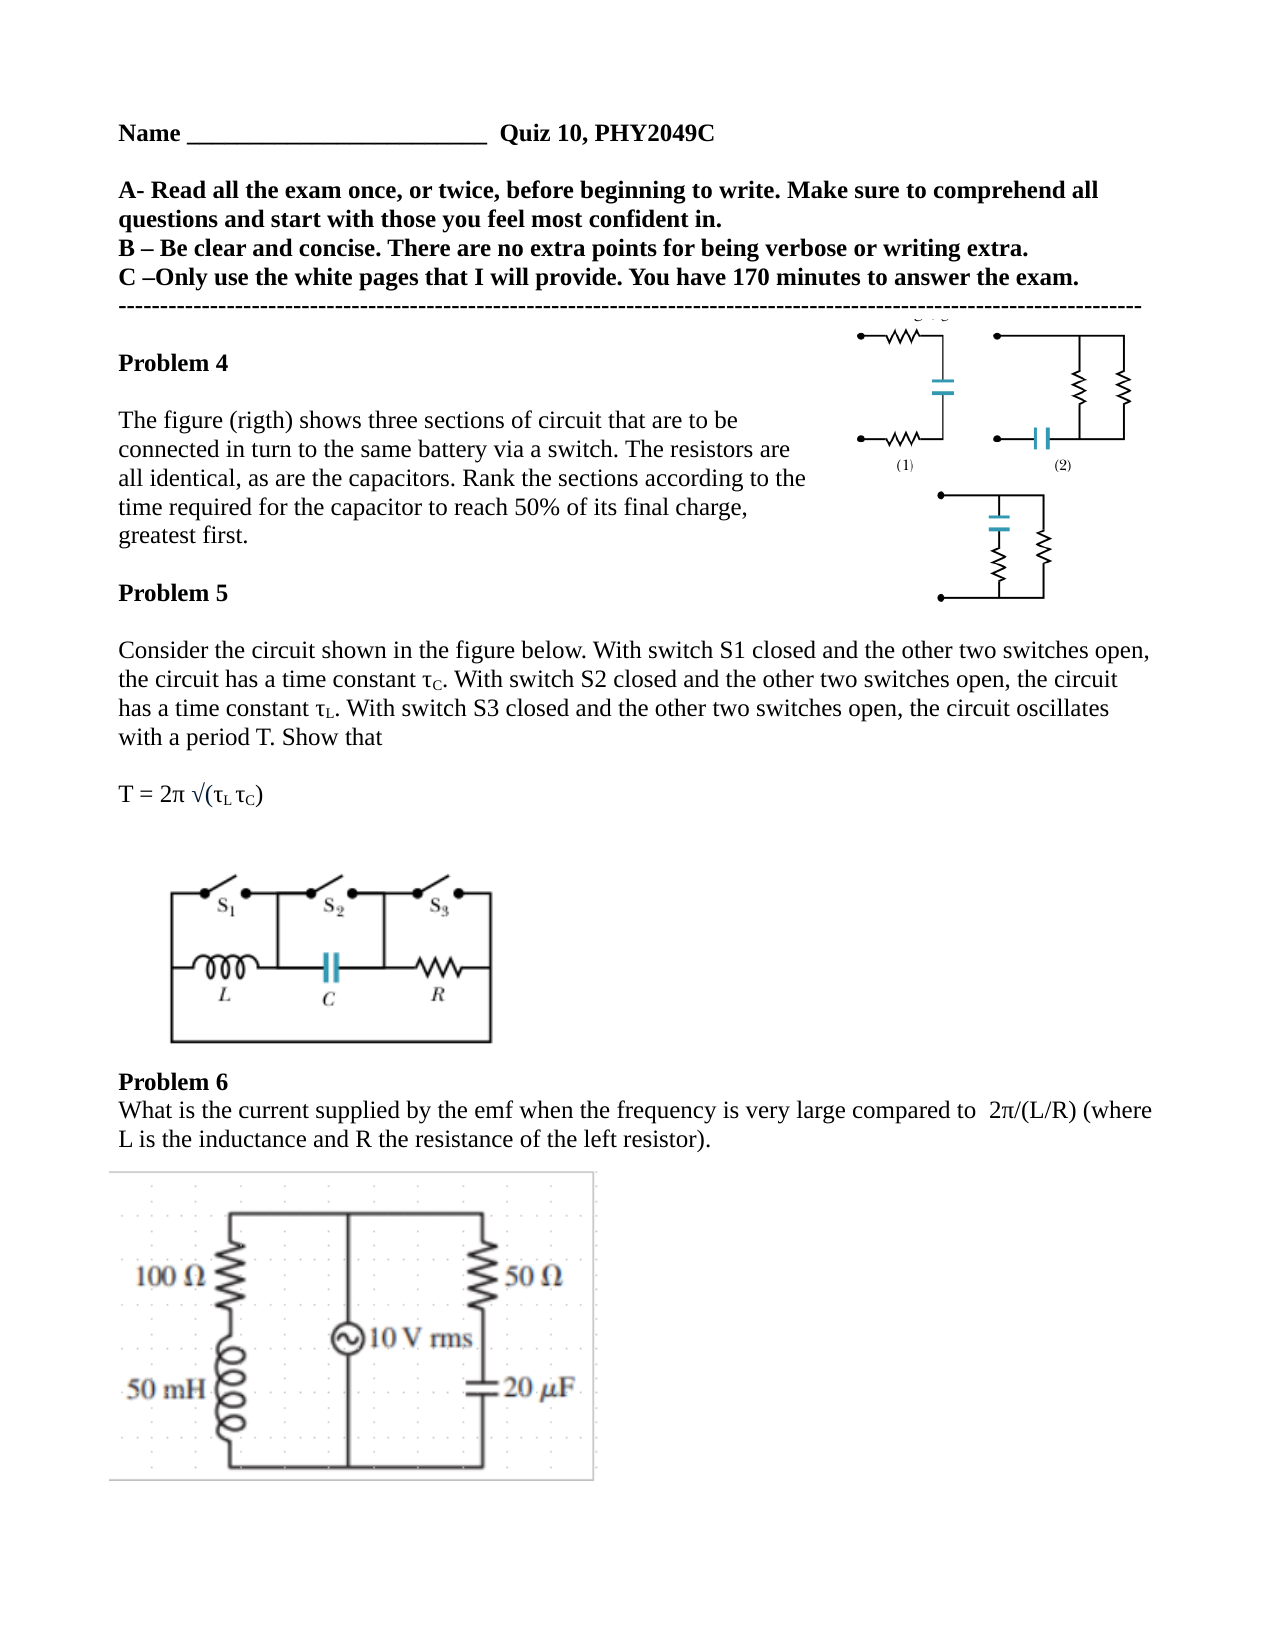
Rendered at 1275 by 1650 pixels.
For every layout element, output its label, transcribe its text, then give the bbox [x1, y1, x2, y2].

text B – Be clear and concise. There are no extra points for being verbose or writing extra. [118, 233, 1157, 262]
picture [109, 1170, 599, 1481]
text T = 2π √(τL τC) [118, 779, 1157, 808]
picture [88, 865, 582, 1056]
text Consider the circuit shown in the figure below. With switch S1 closed and the other two switches open, the circuit has a time constant τC. With switch S2 closed and the other two switches open, the circuit has a time constant τL. With switch S3 closed and the other two switches open, the circuit oscillates with a period T. Show that [118, 636, 1157, 751]
text Problem 6 [118, 1067, 1157, 1096]
text A- Read all the exam once, or twice, before beginning to write. Make sure to comprehend all questions and start with those you feel most confident in. [118, 176, 1157, 233]
text C –Only use the white pages that I will provide. You have 170 minutes to answer the exam. [118, 262, 1157, 291]
picture [817, 319, 1162, 609]
text The figure (rigth) shows three sections of circuit that are to be connected in turn to the same battery via a switch. The resistors are all identical, as are the capacitors. Rank the sections according to the time required for the capacitor to reach 50% of its final charge, greatest first. [118, 406, 817, 549]
text Problem 5 [118, 578, 817, 607]
text Name ________________________ Quiz 10, PHY2049C [118, 118, 1157, 147]
text Problem 4 [118, 348, 817, 377]
text --------------------------------------------------------------------------------------------------------------------------- [118, 291, 1157, 319]
text What is the current supplied by the emf when the frequency is very large compared to 2π/(L/R) (where L is the inductance and R the resistance of the left resistor). [118, 1096, 1157, 1153]
